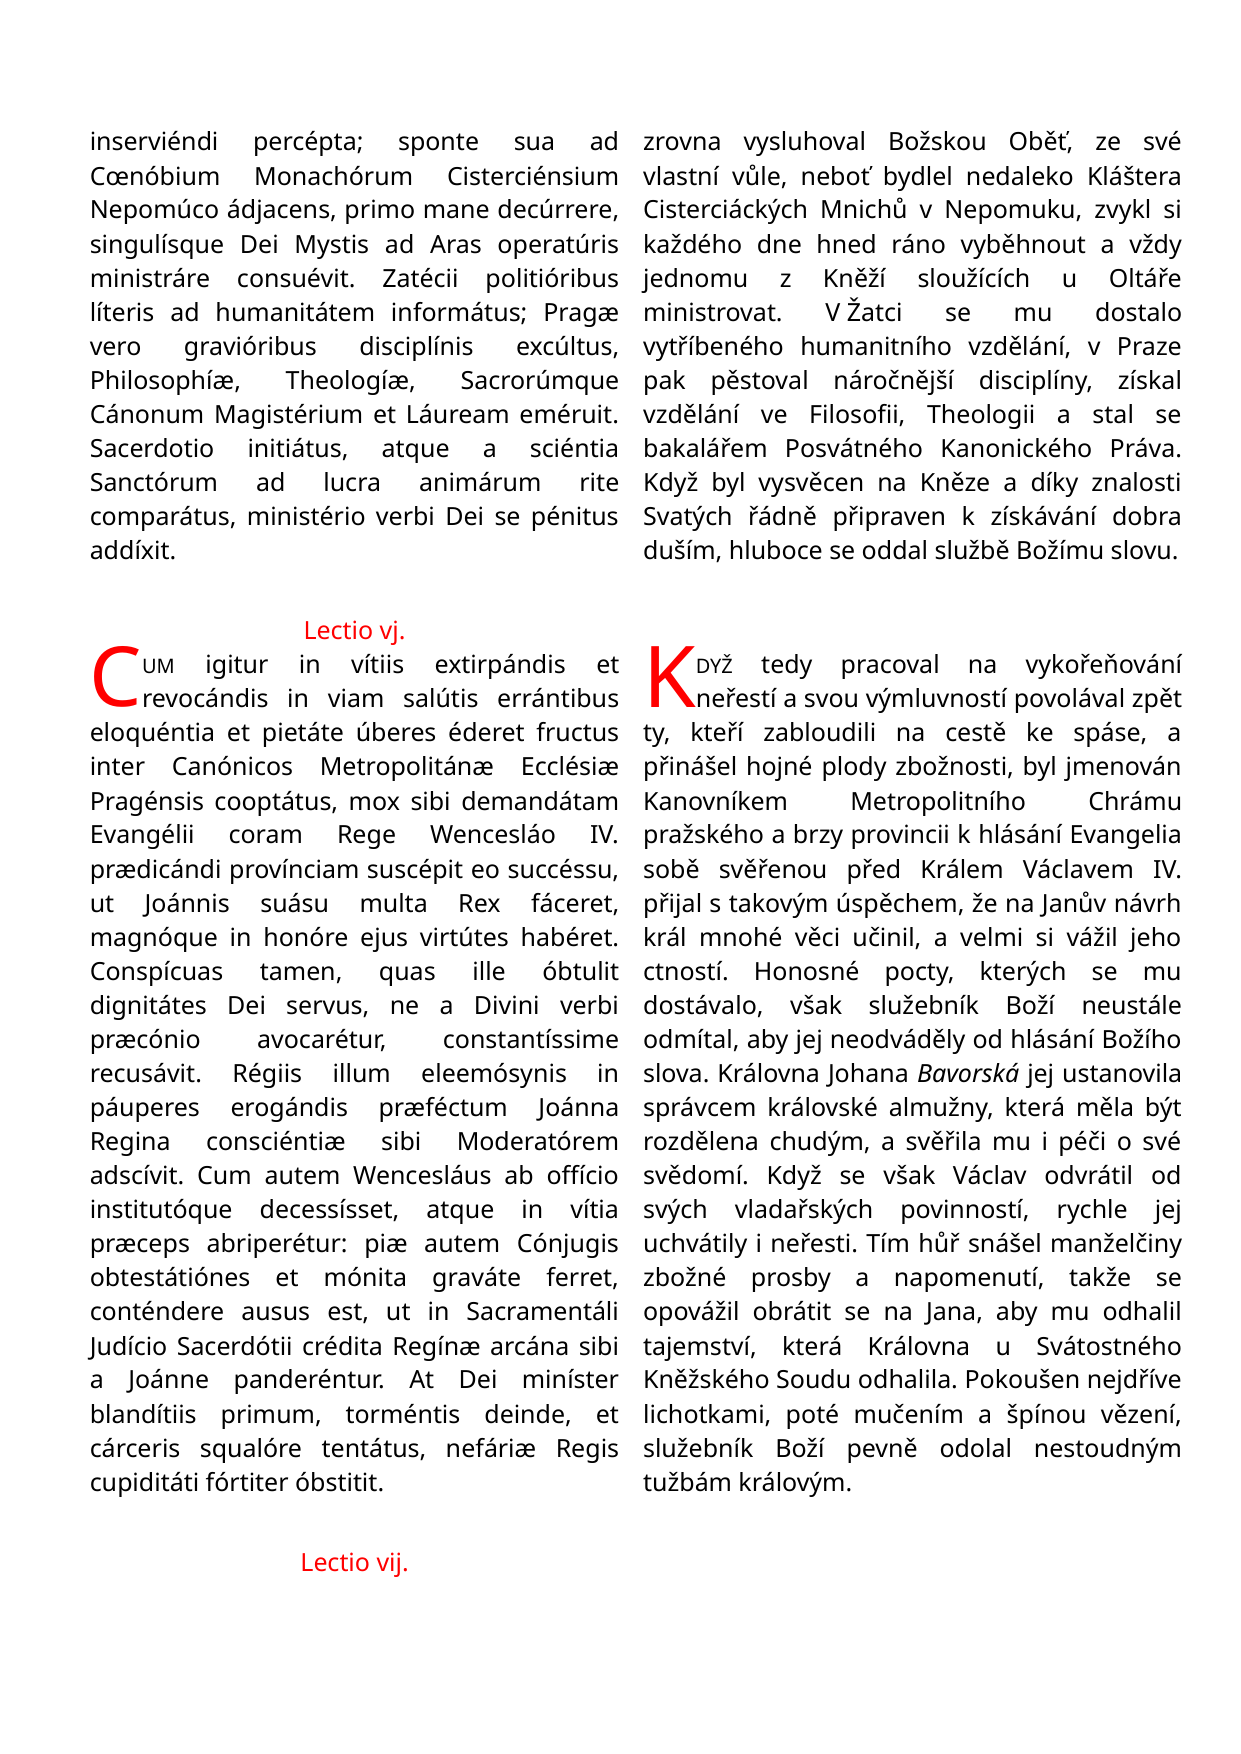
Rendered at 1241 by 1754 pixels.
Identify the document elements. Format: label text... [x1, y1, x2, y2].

table_cell Když tedy pracoval na vykořeňování neřestí a svou výmluvností povolával zpět ty, kteří zabloudili na cestě ke spáse, a přinášel hojné plody zbožnosti, byl jmenován Kanovníkem Metropolitního Chrámu pražského a brzy provincii k hlásání Evangelia sobě svěřenou před Králem Václavem IV. přijal s takovým úspěchem, že na Janův návrh král mnohé věci učinil, a velmi si vážil jeho ctností. Honosné pocty, kterých se mu dostávalo, však služebník Boží neustále odmítal, aby jej neodváděly od hlásání Božího slova. Královna Johana Bavorská jej ustanovila správcem královské almužny, která měla být rozdělena chudým, a svěřila mu i péči o své svědomí. Když se však Václav odvrátil od svých vladařských povinností, rychle jej uchvátily i neřesti. Tím hůř snášel manželčiny zbožné prosby a napomenutí, takže se opovážil obrátit se na Jana, aby mu odhalil tajemství, která Královna u Svátostného Kněžského Soudu odhalila. Pokoušen nejdříve lichotkami, poté mučením a špínou vězení, služebník Boží pevně odolal nestoudným tužbám královým. [631, 607, 1194, 1538]
table_cell Lectio vj. Cum igitur in vítiis extirpándis et revocándis in viam salútis errántibus eloquéntia et pietáte úberes éderet fructus inter Canónicos Metropolitánæ Ecclésiæ Pragénsis cooptátus, mox sibi demandátam Evangélii coram Rege Wencesláo IV. prædicándi provínciam suscépit eo succéssu, ut Joánnis suásu multa Rex fáceret, magnóque in honóre ejus virtútes habéret. Conspícuas tamen, quas ille óbtulit dignitátes Dei servus, ne a Divini verbi præcónio avocarétur, constantíssime recusávit. Régiis illum eleemósynis in páuperes erogándis præféctum Joánna Regina consciéntiæ sibi Moderatórem adscívit. Cum autem Wencesláus ab offício institutóque decessísset, atque in vítia præceps abriperétur: piæ autem Cónjugis obtestátiónes et mónita graváte ferret, conténdere ausus est, ut in Sacramentáli Judício Sacerdótii crédita Regínæ arcána sibi a Joánne panderéntur. At Dei miníster blandítiis primum, torméntis deinde, et cárceris squalóre tentátus, nefáriæ Regis cupiditáti fórtiter óbstitit. [78, 607, 631, 1538]
table_cell Lectio vij. [78, 1539, 631, 1584]
table_cell Jan pochází z českého města Nepomuku, podle něhož získal přízvisko Nepomucký. Jeho rodiče byli již pokročilého věku a v předzvěsti budoucí svatosti nad domem v den jeho narození zázračně zazářily plameny. Když jako nemluvně těžce onemocněl, zásluhou Blahoslavené Panny, která jej dle rodičů již při narození přijala, vyvázl z ohrožení života nedotčen. S obrovským nadáním a zbožnými vlohami, poslušen nebeským vnuknutím prožíval svůj chlapecký věk mezi svatými a nábožnými cvičeními. Když zaslechl proměňovací slova Kněze, který zrovna vysluhoval Božskou Oběť, ze své vlastní vůle, neboť bydlel nedaleko Kláštera Cisterciáckých Mnichů v Nepomuku, zvykl si každého dne hned ráno vyběhnout a vždy jednomu z Kněží sloužících u Oltáře ministrovat. V Žatci se mu dostalo vytříbeného humanitního vzdělání, v Praze pak pěstoval náročnější disciplíny, získal vzdělání ve Filosofii, Theologii a stal se bakalářem Posvátného Kanonického Práva. Když byl vysvěcen na Kněze a díky znalosti Svatých řádně připraven k získávání dobra duším, hluboce se oddal službě Božímu slovu. [631, 118, 1194, 607]
table_cell [631, 1539, 1194, 1584]
table_cell In II. Nocturno Lectio v. Joánnes Nepomúci Bohémiæ óppido, unde Nepomucéni cognómen duxit, a Paréntibus ætáte provéctis, non sine futúræ Sanctitátis præságio flammis supra nascéntis domum mirabíliter collucéntibus ortus est. Cum infans in gravem morbum incidisset, Beátæ Virginis ope, cui natum Parentes referébant accéptum e vitæ perículo evásit incólumis. Egrégia índole, piáque institutióne cœléstibus indíciis obsequénte inter sanctas religiosásque exercitatiónes puerítiam egit; Fórmula enim Presbyteris Divínum Sacrifícium factúris inserviéndi percépta; sponte sua ad Cœnóbium Monachórum Cisterciénsium Nepomúco ádjacens, primo mane decúrrere, singulísque Dei Mystis ad Aras operatúris ministráre consuévit. Zatécii politióribus líteris ad humanitátem informátus; Pragæ vero gravióribus disciplínis excúltus, Philosophíæ, Theologíæ, Sacrorúmque Cánonum Magistérium et Láuream eméruit. Sacerdotio initiátus, atque a sciéntia Sanctórum ad lucra animárum rite comparátus, ministério verbi Dei se pénitus addíxit. [78, 118, 631, 607]
